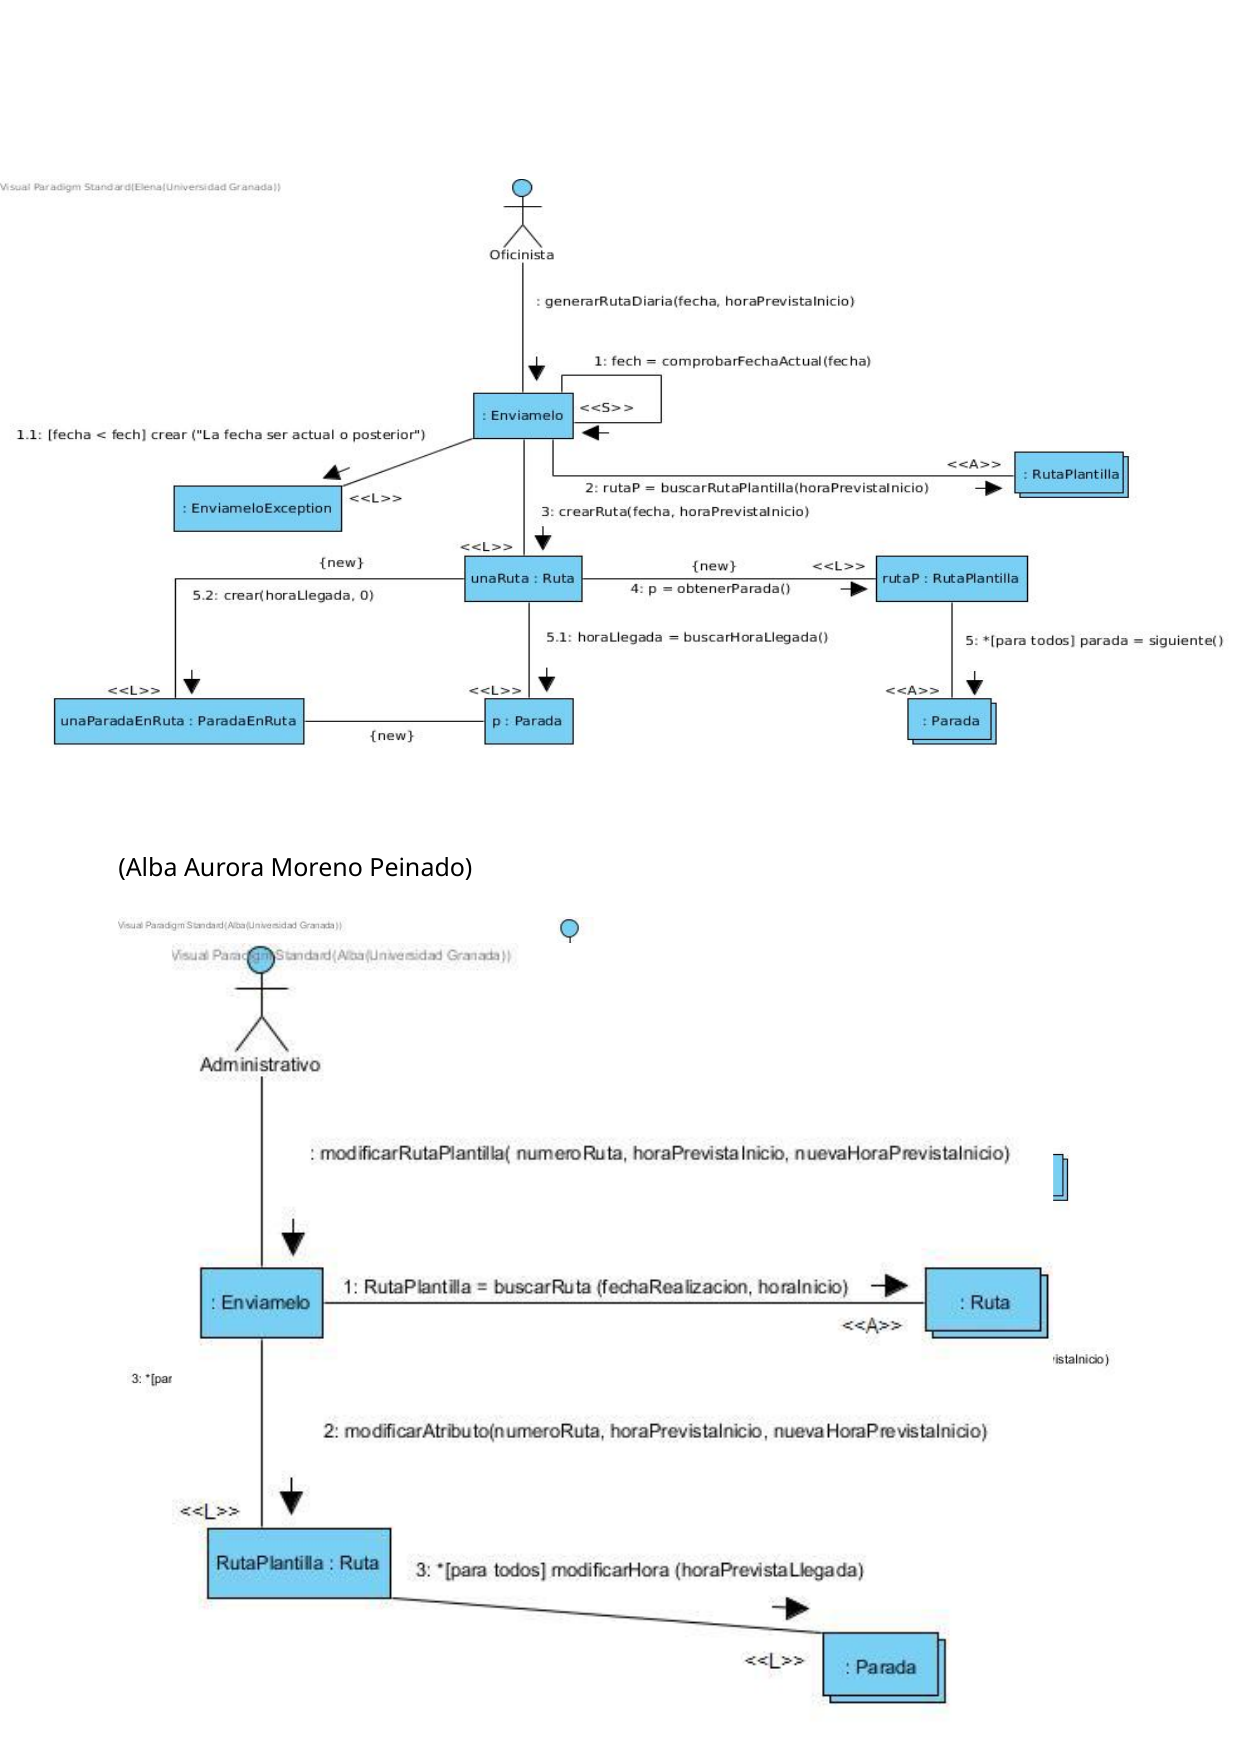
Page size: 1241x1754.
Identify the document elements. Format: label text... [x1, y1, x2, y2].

text (Alba Aurora Moreno Peinado) [118, 849, 1122, 884]
picture [0, 179, 1241, 748]
picture [118, 917, 1123, 1754]
